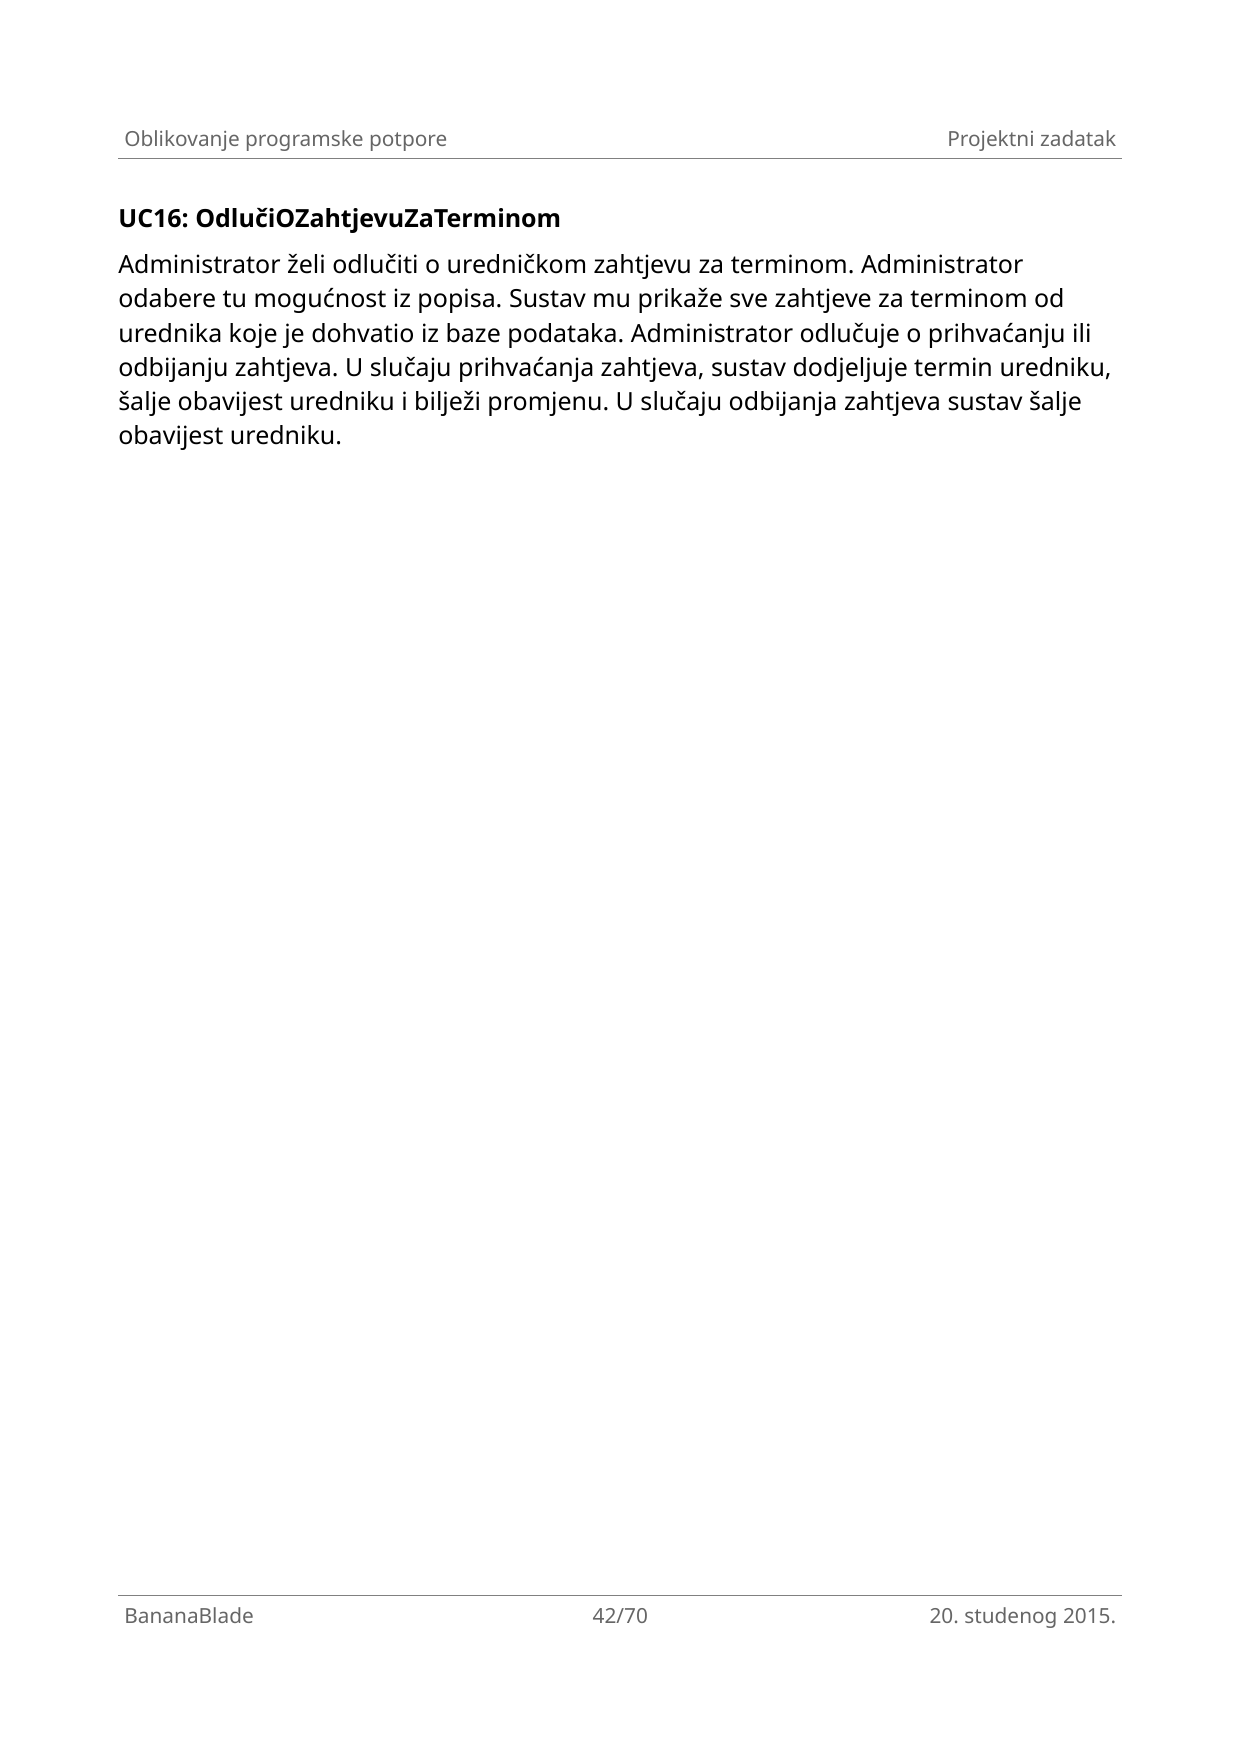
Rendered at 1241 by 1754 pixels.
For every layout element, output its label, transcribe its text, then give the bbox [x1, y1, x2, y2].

subtitle UC16: OdlučiOZahtjevuZaTerminom [118, 201, 1122, 234]
text Administrator želi odlučiti o uredničkom zahtjevu za terminom. Administrator odabere tu mogućnost iz popisa. Sustav mu prikaže sve zahtjeve za terminom od urednika koje je dohvatio iz baze podataka. Administrator odlučuje o prihvaćanju ili odbijanju zahtjeva. U slučaju prihvaćanja zahtjeva, sustav dodjeljuje termin uredniku, šalje obavijest uredniku i bilježi promjenu. U slučaju odbijanja zahtjeva sustav šalje obavijest uredniku. [118, 247, 1122, 451]
